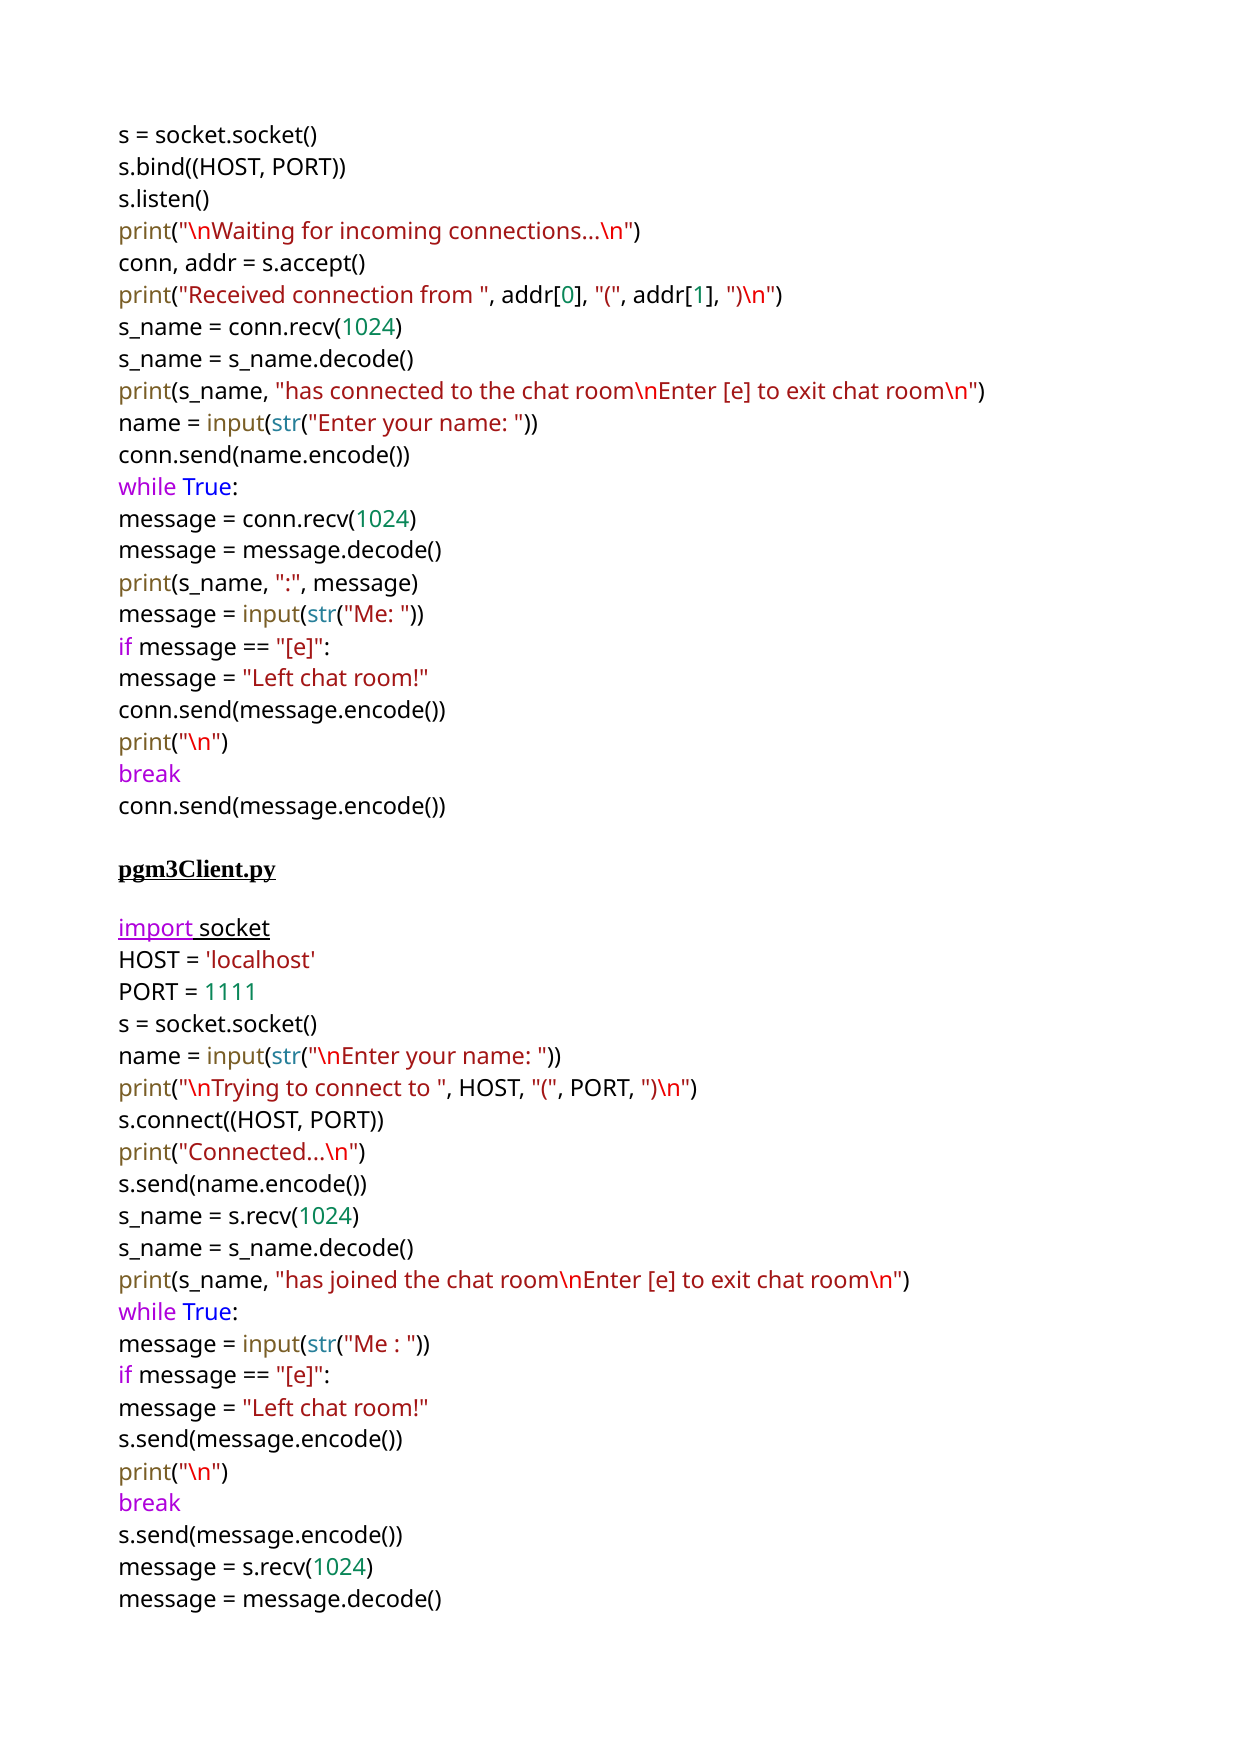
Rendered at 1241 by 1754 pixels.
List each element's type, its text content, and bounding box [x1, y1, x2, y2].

text print(s_name, ":", message) [118, 566, 1122, 598]
text name = input(str("\nEnter your name: ")) [118, 1039, 1122, 1071]
text break [118, 758, 1122, 790]
text s.listen() [118, 182, 1122, 214]
text print(s_name, "has connected to the chat room\nEnter [e] to exit chat room\n") [118, 374, 1122, 406]
text message = input(str("Me: ")) [118, 598, 1122, 630]
text print("Connected...\n") [118, 1135, 1122, 1167]
text message = s.recv(1024) [118, 1551, 1122, 1583]
text s.send(message.encode()) [118, 1423, 1122, 1455]
text s_name = conn.recv(1024) [118, 310, 1122, 342]
text s.bind((HOST, PORT)) [118, 150, 1122, 182]
text message = "Left chat room!" [118, 662, 1122, 694]
text conn.send(name.encode()) [118, 438, 1122, 470]
text while True: [118, 1295, 1122, 1327]
text s_name = s_name.decode() [118, 1231, 1122, 1263]
text print("\nTrying to connect to ", HOST, "(", PORT, ")\n") [118, 1071, 1122, 1103]
text message = conn.recv(1024) [118, 502, 1122, 534]
text s.connect((HOST, PORT)) [118, 1103, 1122, 1135]
text s = socket.socket() [118, 1007, 1122, 1039]
text conn.send(message.encode()) [118, 790, 1122, 822]
text print("\n") [118, 1455, 1122, 1487]
text print("\nWaiting for incoming connections...\n") [118, 214, 1122, 246]
text if message == "[e]": [118, 1359, 1122, 1391]
text print("Received connection from ", addr[0], "(", addr[1], ")\n") [118, 278, 1122, 310]
text pgm3Client.py [118, 854, 1122, 882]
text PORT = 1111 [118, 975, 1122, 1007]
text print(s_name, "has joined the chat room\nEnter [e] to exit chat room\n") [118, 1263, 1122, 1295]
text conn.send(message.encode()) [118, 694, 1122, 726]
text message = message.decode() [118, 1583, 1122, 1615]
text message = message.decode() [118, 534, 1122, 566]
text s_name = s.recv(1024) [118, 1199, 1122, 1231]
text HOST = 'localhost' [118, 943, 1122, 975]
text while True: [118, 470, 1122, 502]
text message = input(str("Me : ")) [118, 1327, 1122, 1359]
text message = "Left chat room!" [118, 1391, 1122, 1423]
text if message == "[e]": [118, 630, 1122, 662]
text name = input(str("Enter your name: ")) [118, 406, 1122, 438]
text s = socket.socket() [118, 118, 1122, 150]
text s.send(message.encode()) [118, 1519, 1122, 1551]
text break [118, 1487, 1122, 1519]
text s.send(name.encode()) [118, 1167, 1122, 1199]
text s_name = s_name.decode() [118, 342, 1122, 374]
text import socket [118, 911, 1122, 943]
text conn, addr = s.accept() [118, 246, 1122, 278]
text print("\n") [118, 726, 1122, 758]
